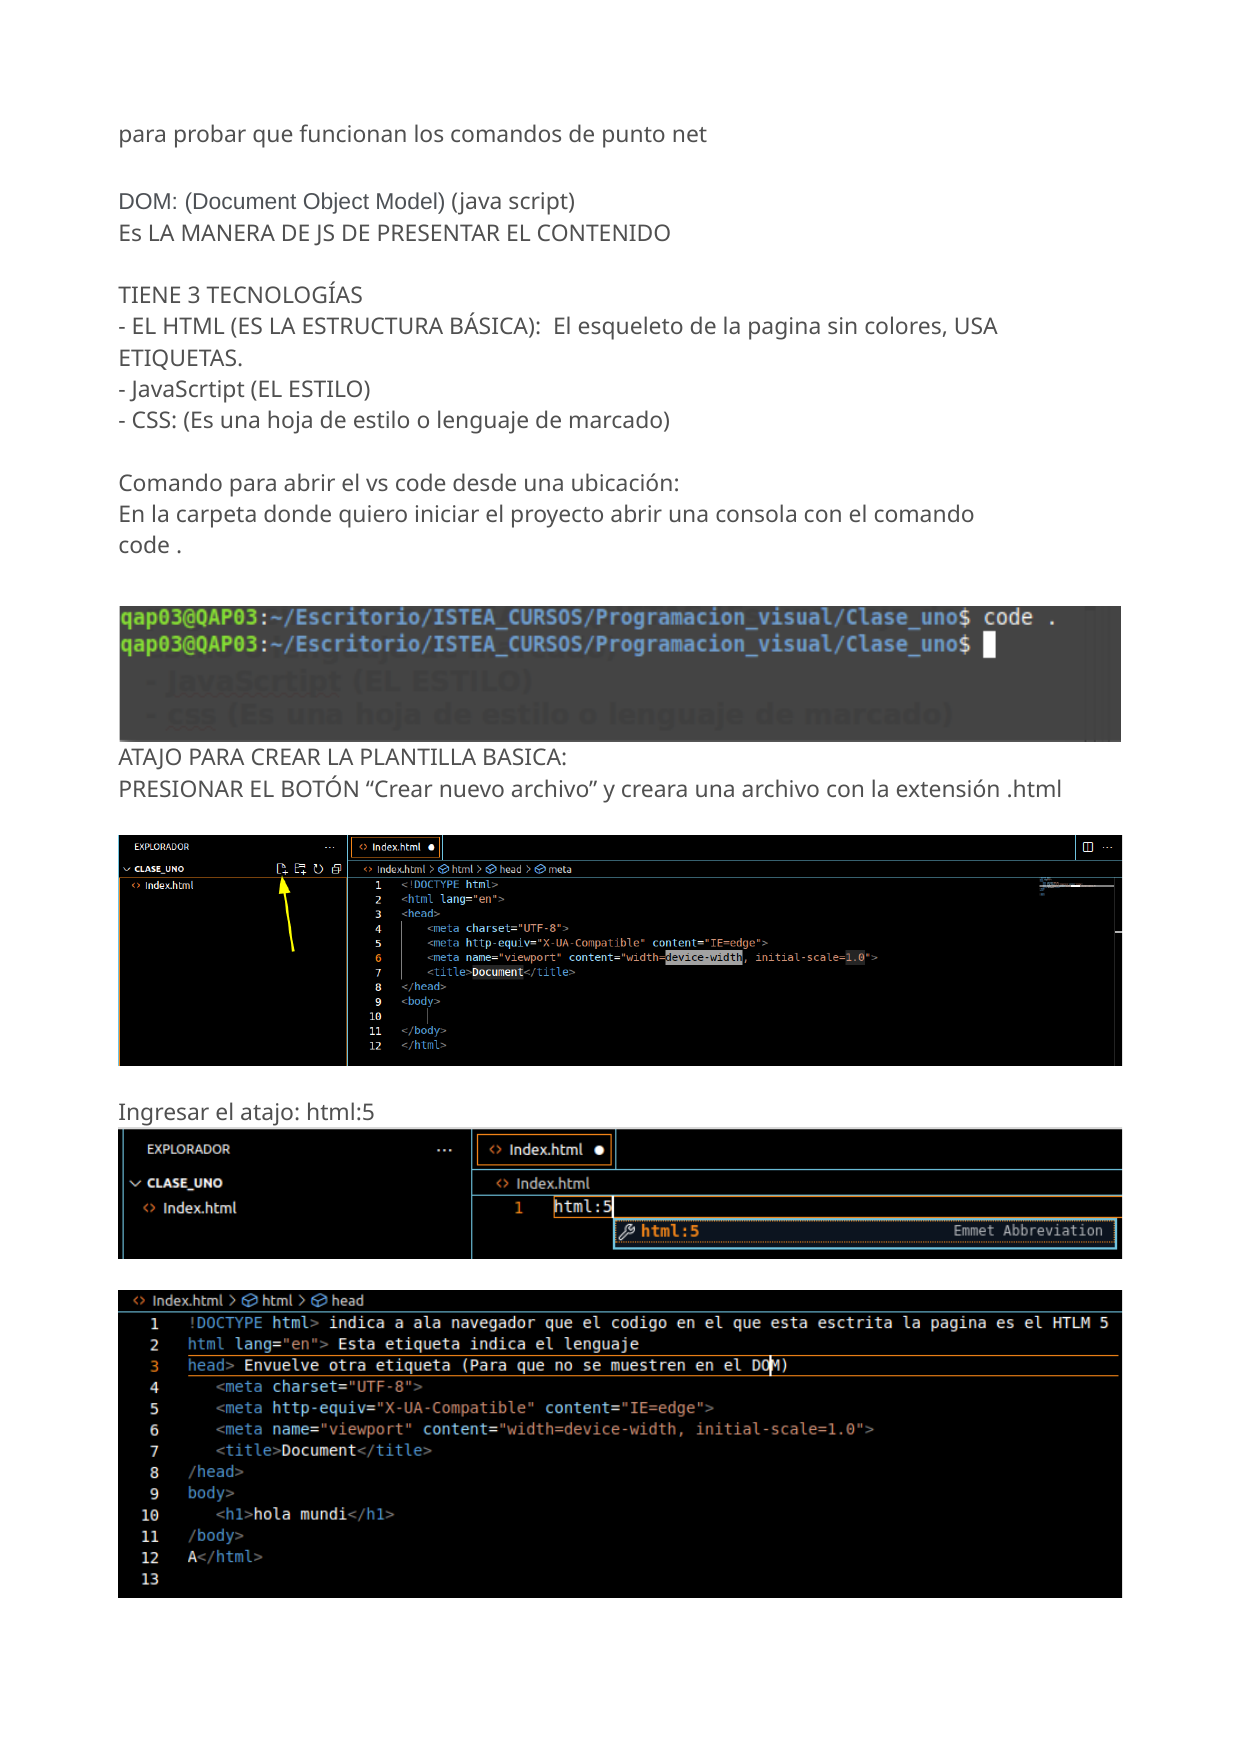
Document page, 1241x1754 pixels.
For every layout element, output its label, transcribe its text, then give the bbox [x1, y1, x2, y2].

picture [118, 1290, 1123, 1598]
picture [119, 606, 1121, 742]
text - CSS: (Es una hoja de estilo o lenguaje de marcado) [118, 404, 1122, 435]
picture [118, 1127, 1123, 1259]
picture [118, 835, 1123, 1066]
text TIENE 3 TECNOLOGÍAS [118, 279, 1122, 310]
text Comando para abrir el vs code desde una ubicación: [118, 467, 1122, 498]
text DOM: (Document Object Model) (java script) [118, 185, 1122, 217]
text - JavaScrtipt (EL ESTILO) [118, 373, 1122, 404]
text ATAJO PARA CREAR LA PLANTILLA BASICA: [118, 592, 1122, 772]
text - EL HTML (ES LA ESTRUCTURA BÁSICA): El esqueleto de la pagina sin colores, USA ETIQUETAS. [118, 310, 1122, 373]
text code . [118, 529, 1122, 560]
text Ingresar el atajo: html:5 [118, 1096, 1122, 1127]
text PRESIONAR EL BOTÓN “Crear nuevo archivo” y creara una archivo con la extensión .html [118, 772, 1122, 804]
text para probar que funcionan los comandos de punto net [118, 118, 1122, 149]
text Es LA MANERA DE JS DE PRESENTAR EL CONTENIDO [118, 217, 1122, 248]
text En la carpeta donde quiero iniciar el proyecto abrir una consola con el comando [118, 498, 1122, 529]
